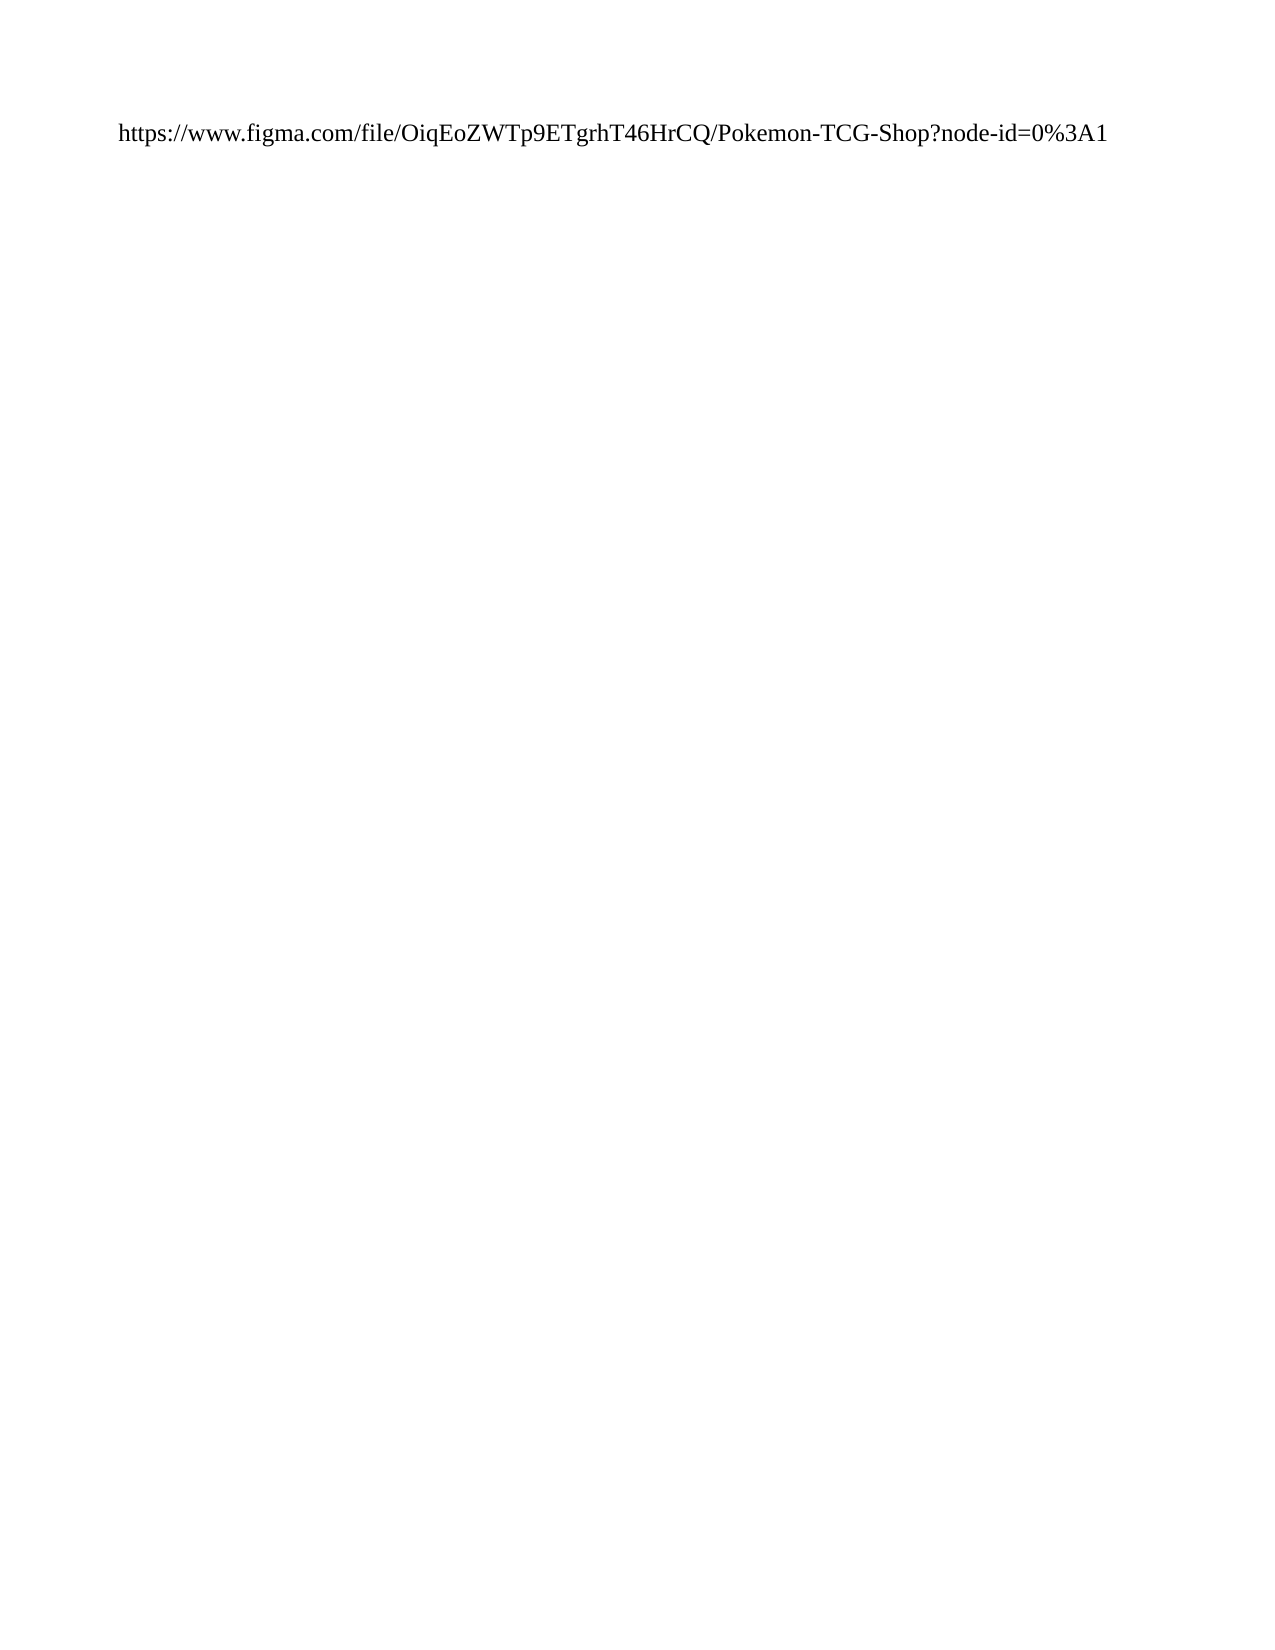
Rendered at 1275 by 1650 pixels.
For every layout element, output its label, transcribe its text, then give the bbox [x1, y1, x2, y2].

text https://www.figma.com/file/OiqEoZWTp9ETgrhT46HrCQ/Pokemon-TCG-Shop?node-id=0%3A1 [118, 118, 1157, 147]
